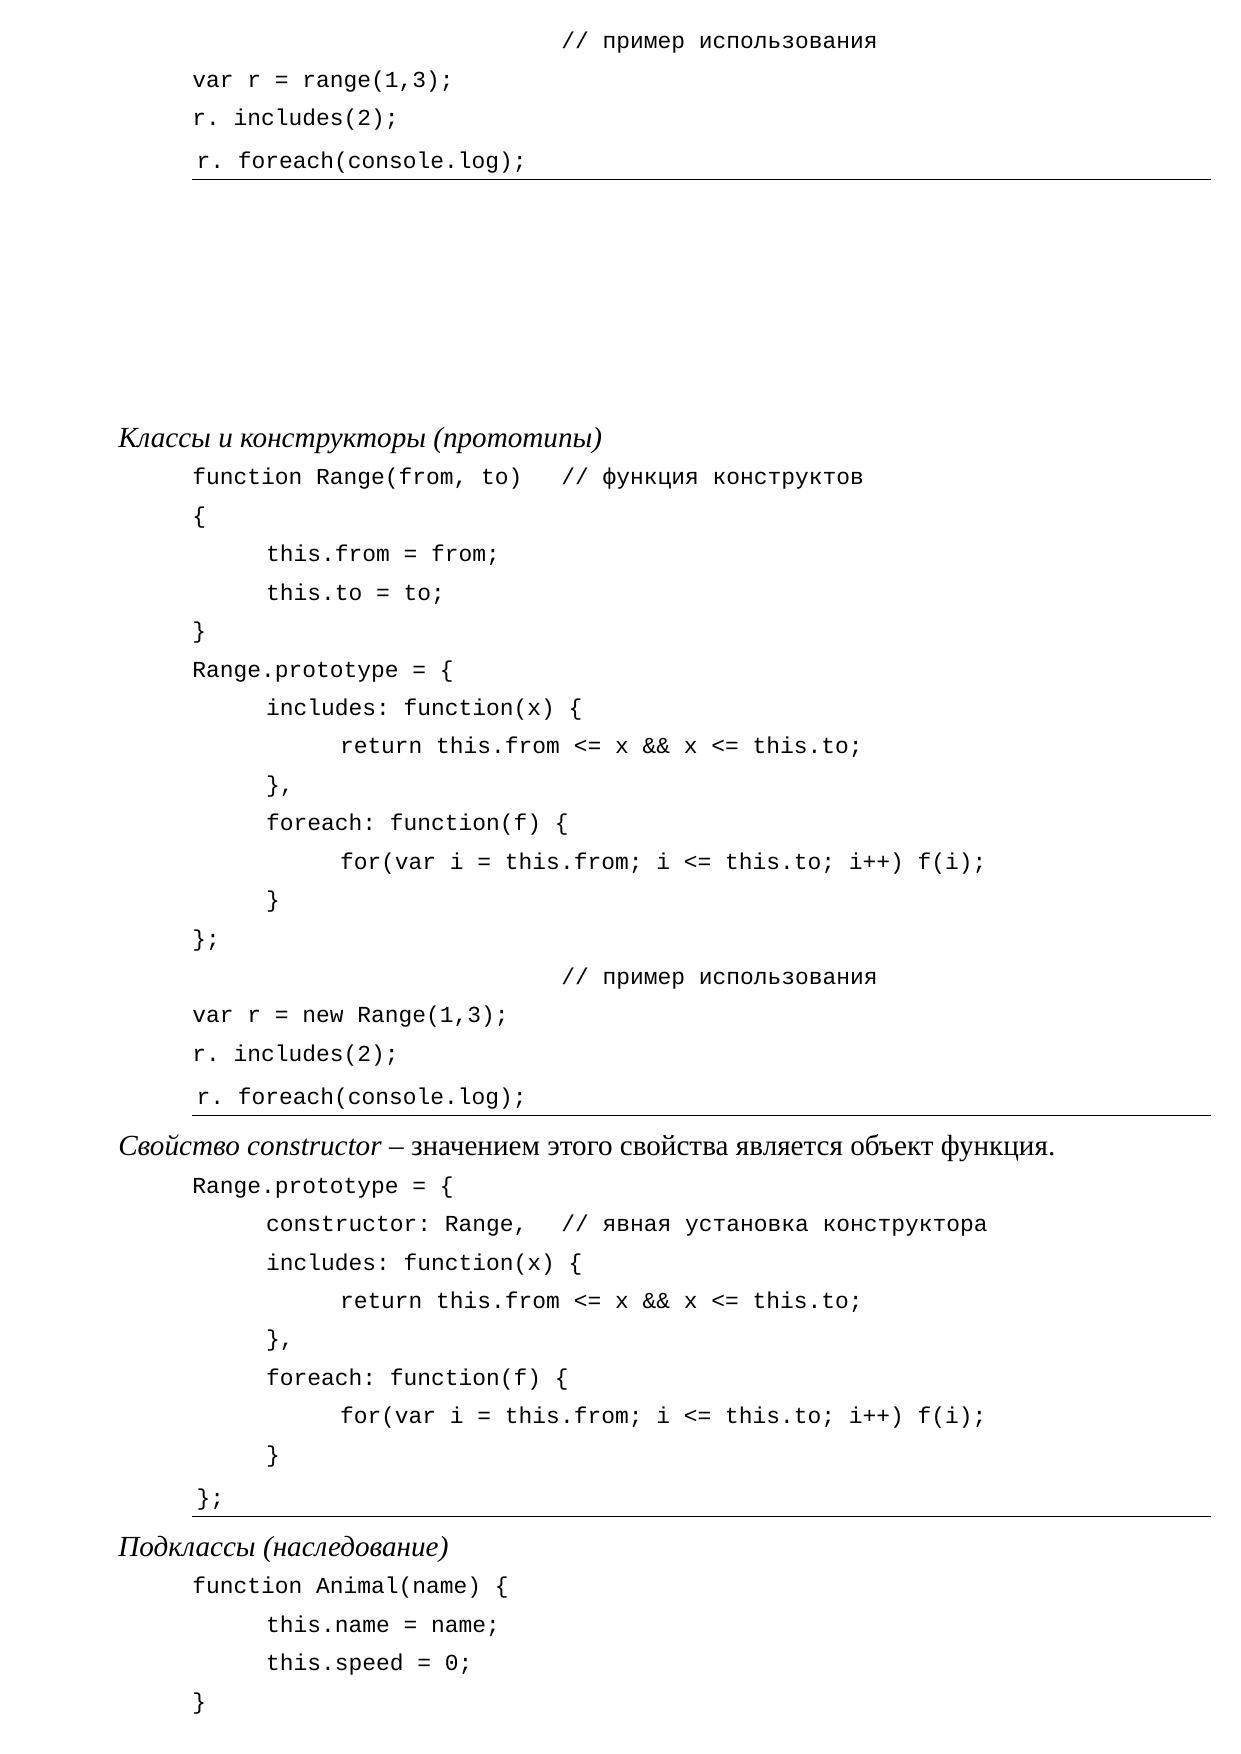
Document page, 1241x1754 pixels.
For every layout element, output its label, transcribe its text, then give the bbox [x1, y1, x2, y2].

text foreach: function(f) { [192, 1366, 1211, 1392]
text }, [192, 1328, 1211, 1354]
text // пример использования [192, 29, 1211, 55]
text return this.from <= x && x <= this.to; [192, 1289, 1211, 1315]
text Range.prototype = { [192, 1174, 1211, 1200]
text } [192, 619, 1211, 645]
text }; [192, 1482, 1211, 1516]
text this.speed = 0; [192, 1652, 1211, 1678]
text r. foreach(console.log); [192, 145, 1211, 179]
text Классы и конструкторы (прототипы) [118, 420, 1211, 453]
text this.to = to; [192, 581, 1211, 607]
text r. includes(2); [192, 106, 1211, 132]
text Range.prototype = { [192, 658, 1211, 684]
text }, [192, 773, 1211, 799]
text return this.from <= x && x <= this.to; [192, 735, 1211, 761]
text function Animal(name) { [192, 1575, 1211, 1601]
text r. includes(2); [192, 1042, 1211, 1068]
text for(var i = this.from; i <= this.to; i++) f(i); [192, 850, 1211, 876]
text foreach: function(f) { [192, 812, 1211, 838]
text includes: function(x) { [192, 1251, 1211, 1277]
text }; [192, 927, 1211, 953]
text } [192, 888, 1211, 914]
text } [192, 1690, 1211, 1716]
text { [192, 504, 1211, 530]
text } [192, 1443, 1211, 1469]
text var r = new Range(1,3); [192, 1004, 1211, 1030]
text for(var i = this.from; i <= this.to; i++) f(i); [192, 1405, 1211, 1431]
text // пример использования [192, 965, 1211, 991]
text r. foreach(console.log); [192, 1081, 1211, 1115]
text constructor: Range, // явная установка конструктора [192, 1212, 1211, 1238]
text Подклассы (наследование) [118, 1529, 1211, 1562]
text includes: function(x) { [192, 696, 1211, 722]
text this.from = from; [192, 543, 1211, 568]
text var r = range(1,3); [192, 68, 1211, 94]
text Свойство constructor – значением этого свойства является объект функция. [118, 1128, 1211, 1162]
text function Range(from, to) // функция конструктов [192, 466, 1211, 492]
text this.name = name; [192, 1613, 1211, 1639]
